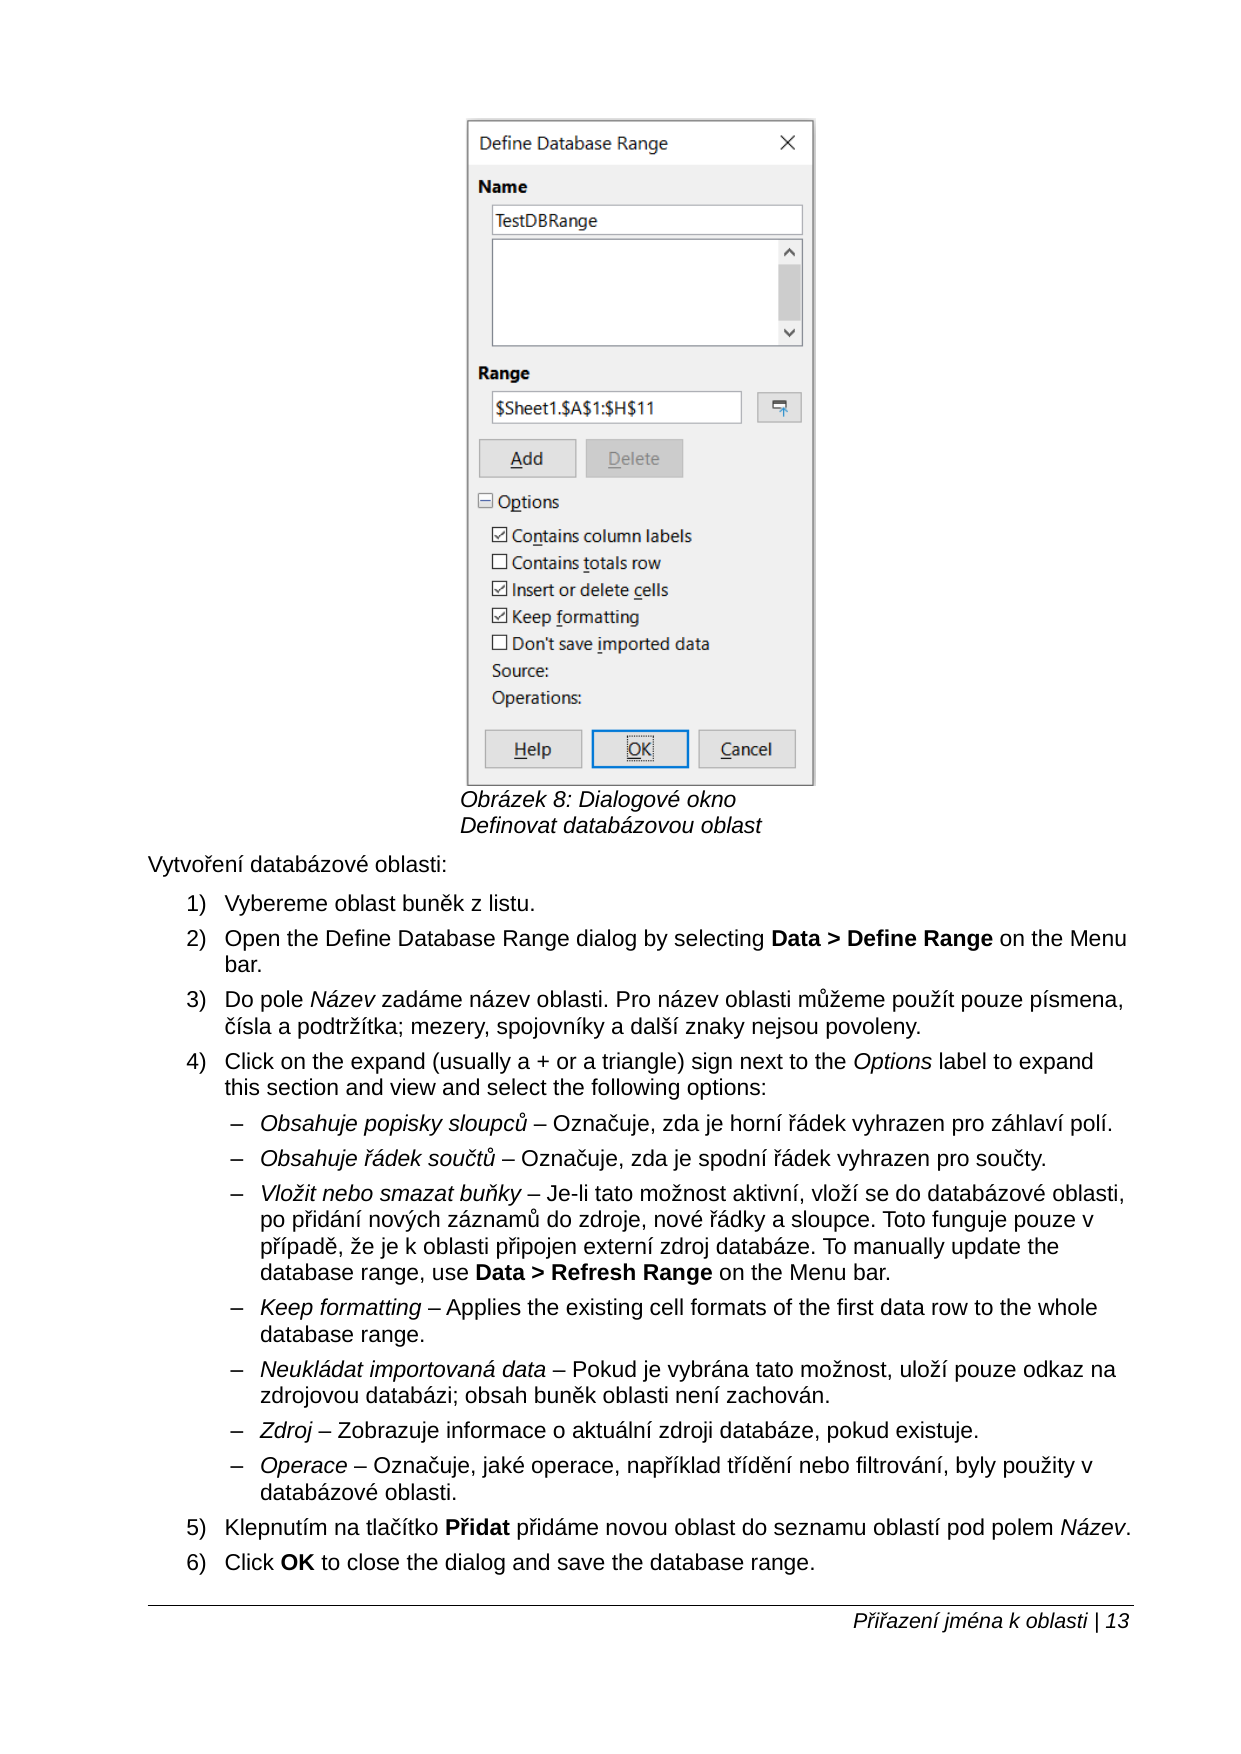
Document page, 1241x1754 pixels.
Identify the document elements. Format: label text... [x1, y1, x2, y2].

list Vytvoření databázové oblasti: [148, 851, 1134, 877]
list Obsahuje řádek součtů – Označuje, zda je spodní řádek vyhrazen pro součty. [230, 1145, 1134, 1171]
picture [465, 118, 816, 786]
list Click OK to close the dialog and save the database range. [207, 1549, 1134, 1576]
list Vložit nebo smazat buňky – Je-li tato možnost aktivní, vloží se do databázové oblasti, po přidání nových záznamů do zdroje, nové řádky a sloupce. Toto funguje pouze v případě, že je k oblasti připojen externí zdroj databáze. To manually update the database range, use Data > Refresh Range on the Menu bar. [230, 1180, 1134, 1285]
list Operace – Označuje, jaké operace, například třídění nebo filtrování, byly použity v databázové oblasti. [230, 1452, 1134, 1505]
list Click on the expand (usually a + or a triangle) sign next to the Options label to expand this section and view and select the following options: [207, 1048, 1134, 1101]
list Do pole Název zadáme název oblasti. Pro název oblasti můžeme použít pouze písmena, čísla a podtržítka; mezery, spojovníky a další znaky nejsou povoleny. [207, 986, 1134, 1039]
list Vybereme oblast buněk z listu. [207, 889, 1134, 916]
list Obsahuje popisky sloupců – Označuje, zda je horní řádek vyhrazen pro záhlaví polí. [230, 1109, 1134, 1136]
list Keep formatting – Applies the existing cell formats of the first data row to the whole database range. [230, 1294, 1134, 1347]
list Zdroj – Zobrazuje informace o aktuální zdroji databáze, pokud existuje. [230, 1417, 1134, 1444]
list Klepnutím na tlačítko Přidat přidáme novou oblast do seznamu oblastí pod polem Název. [207, 1514, 1134, 1540]
text Obrázek 8: Dialogové okno Definovat databázovou oblast [460, 118, 822, 839]
list Neukládat importovaná data – Pokud je vybrána tato možnost, uloží pouze odkaz na zdrojovou databázi; obsah buněk oblasti není zachován. [230, 1356, 1134, 1408]
list Open the Define Database Range dialog by selecting Data > Define Range on the Menu bar. [207, 925, 1134, 977]
